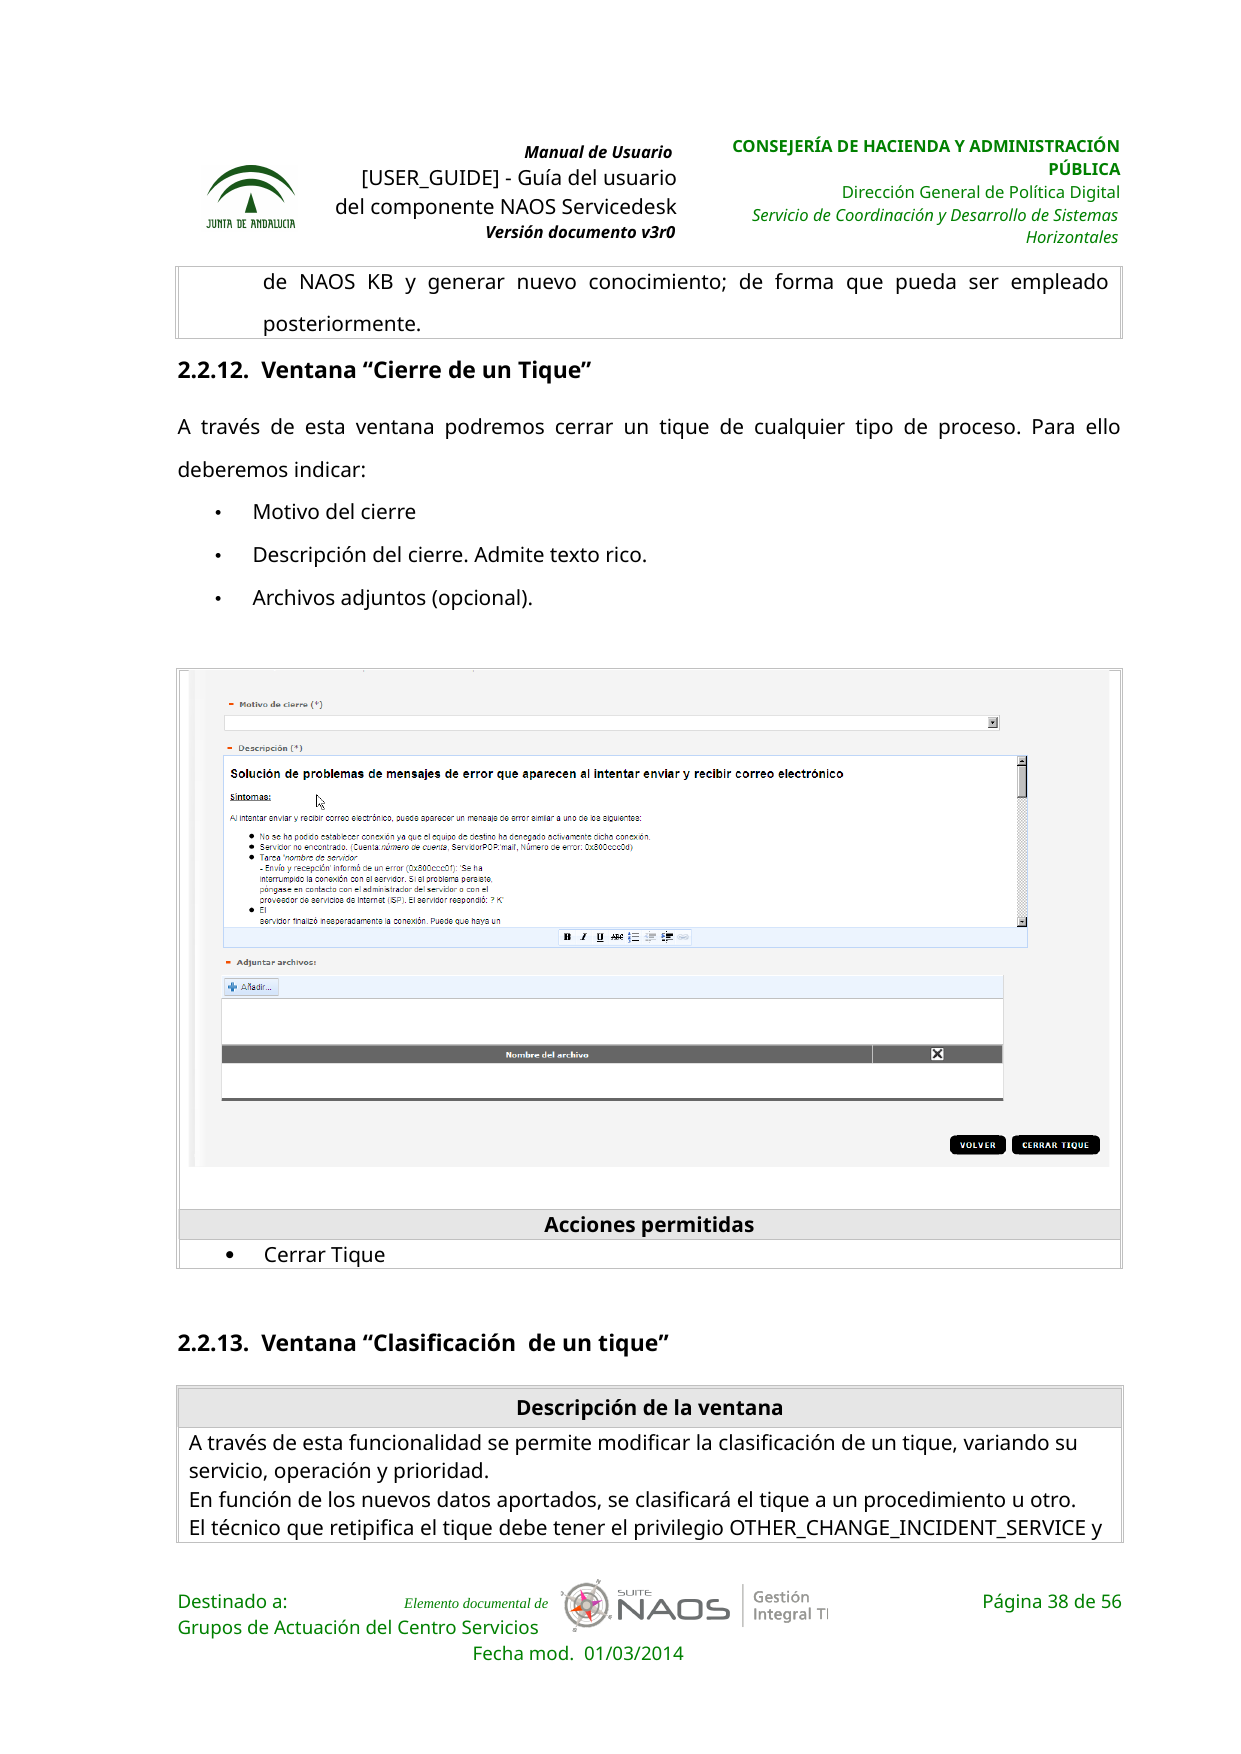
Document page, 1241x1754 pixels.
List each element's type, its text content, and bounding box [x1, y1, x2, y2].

picture [188, 670, 1110, 1167]
table_cell de NAOS KB y generar nuevo conocimiento; de forma que pueda ser empleado posteriormente. [179, 267, 1120, 338]
list Descripción del cierre. Admite texto rico. [215, 540, 1122, 568]
table_cell Acciones permitidas [180, 1210, 1120, 1239]
list Archivos adjuntos (opcional). [215, 583, 1122, 611]
subtitle Ventana “Clasificación de un tique” [177, 1327, 1122, 1358]
table_header Descripción de la ventana [179, 1389, 1121, 1427]
text A través de esta ventana podremos cerrar un tique de cualquier tipo de proceso. Para ello deberemos indicar: [177, 412, 1122, 483]
table_cell Cerrar Tique [180, 1240, 1120, 1268]
list Motivo del cierre [215, 497, 1122, 526]
picture [560, 1579, 829, 1632]
table_header [180, 671, 1120, 1209]
picture [201, 165, 298, 232]
subtitle Ventana “Cierre de un Tique” [177, 354, 1122, 385]
table_cell A través de esta funcionalidad se permite modificar la clasificación de un tique, variando su servicio, operación y prioridad. En función de los nuevos datos aportados, se clasificará el tique a un procedimiento u otro. El técnico que retipifica el tique debe tener el privilegio OTHER_CHANGE_INCIDENT_SERVICE y ALTER_PRIORITY. La acción de CLASIFICAR se puede llevar a cabo desde la ventana de atención de tiques (pag. 22) con el botón de “CLASIFICAR”. [179, 1428, 1121, 1542]
